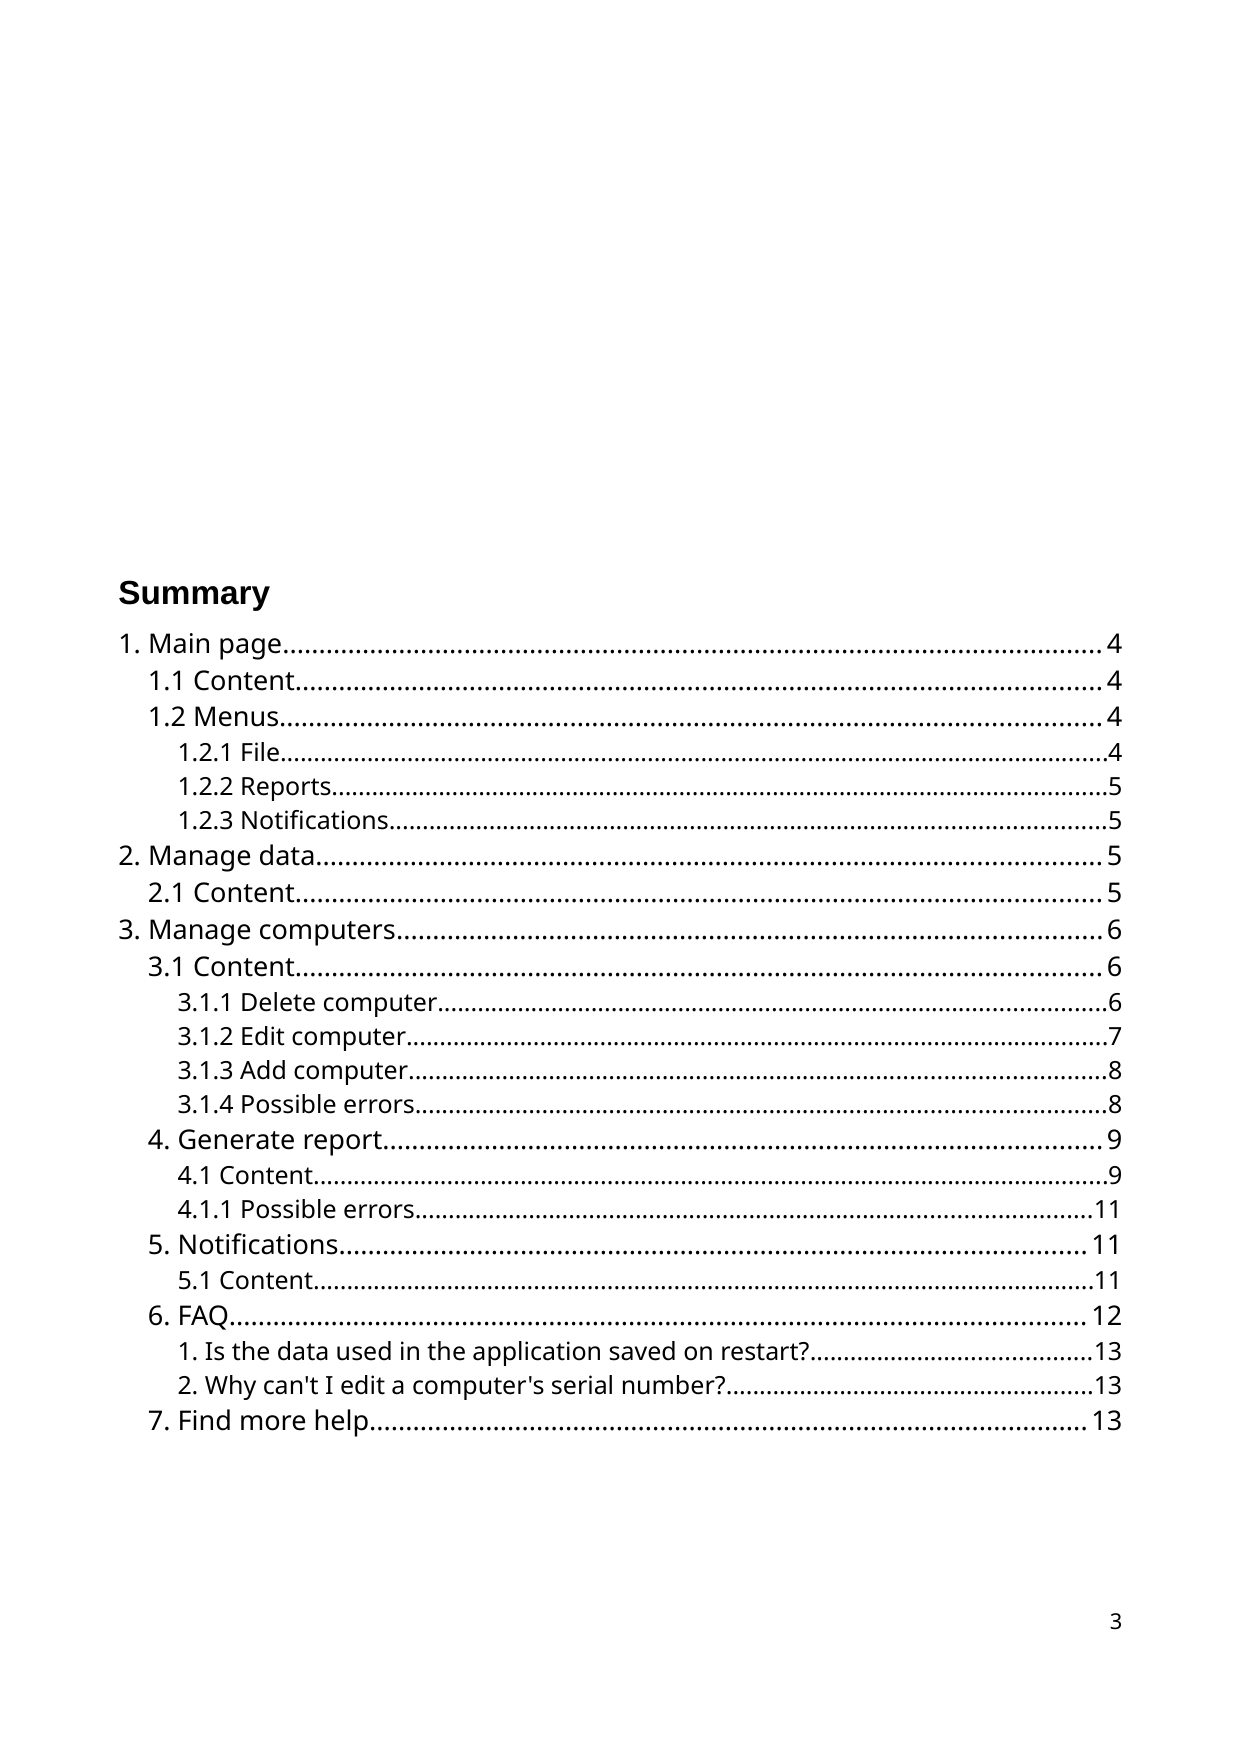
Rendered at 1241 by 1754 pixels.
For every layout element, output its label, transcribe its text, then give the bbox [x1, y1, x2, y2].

text 1.2.1 File 4 [177, 735, 1122, 769]
text 3.1.2 Edit computer 7 [177, 1018, 1122, 1052]
text 3.1.3 Add computer 8 [177, 1052, 1122, 1087]
text 1.2.3 Notifications 5 [177, 803, 1122, 837]
text 3. Manage computers 6 [118, 911, 1122, 947]
text 2.1 Content 5 [148, 874, 1122, 911]
text 1.2 Menus 4 [148, 698, 1122, 735]
text 3.1.1 Delete computer 6 [177, 984, 1122, 1018]
text 6. FAQ 12 [148, 1297, 1122, 1333]
text 7. Find more help 13 [148, 1402, 1122, 1438]
text 4.1 Content 9 [177, 1157, 1122, 1192]
text 5. Notifications 11 [148, 1226, 1122, 1262]
text 2. Manage data 5 [118, 837, 1122, 874]
subtitle Summary [118, 573, 1122, 612]
text 5.1 Content 11 [177, 1262, 1122, 1297]
text 1. Main page 4 [118, 624, 1122, 661]
text 3.1.4 Possible errors 8 [177, 1087, 1122, 1121]
text 1.2.2 Reports 5 [177, 769, 1122, 803]
text 1. Is the data used in the application saved on restart? 13 [177, 1333, 1122, 1367]
text 4.1.1 Possible errors 11 [177, 1192, 1122, 1226]
text 3.1 Content 6 [148, 947, 1122, 984]
text 1.1 Content 4 [148, 661, 1122, 698]
text 4. Generate report 9 [148, 1121, 1122, 1157]
text 2. Why can't I edit a computer's serial number? 13 [177, 1367, 1122, 1402]
